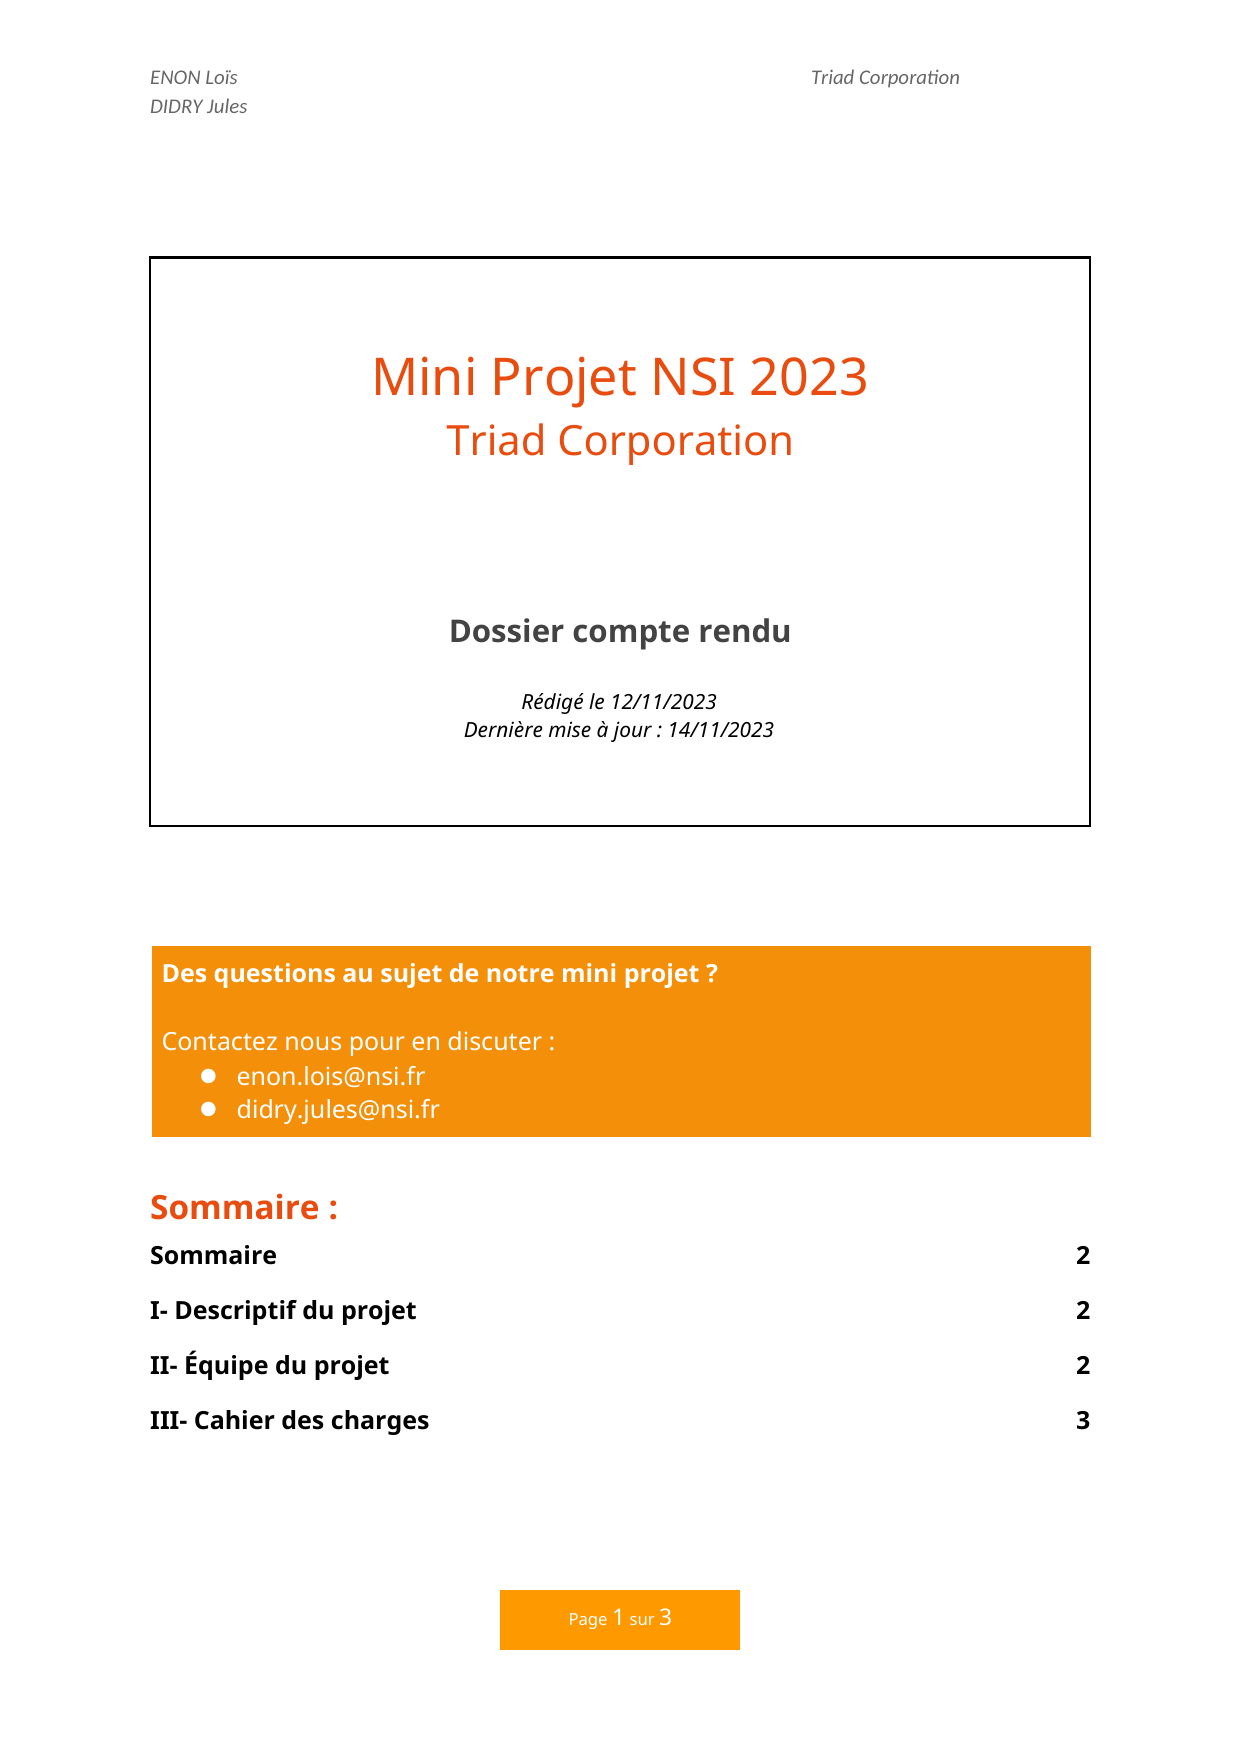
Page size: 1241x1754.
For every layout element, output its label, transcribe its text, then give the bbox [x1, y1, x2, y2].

text II- Équipe du projet 2 [150, 1348, 1090, 1382]
text Sommaire 2 [150, 1238, 1090, 1272]
subtitle Sommaire : [150, 1184, 1090, 1229]
text III- Cahier des charges 3 [150, 1403, 1090, 1437]
table_header Des questions au sujet de notre mini projet ? Contactez nous pour en discuter : enon.lois@nsi.fr didry.jules@nsi.fr [152, 946, 1091, 1137]
table_header Mini Projet NSI 2023 Triad Corporation Dossier compte rendu Rédigé le 12/11/2023 Dernière mise à jour : 14/11/2023 [151, 259, 1089, 825]
text I- Descriptif du projet 2 [150, 1293, 1090, 1327]
